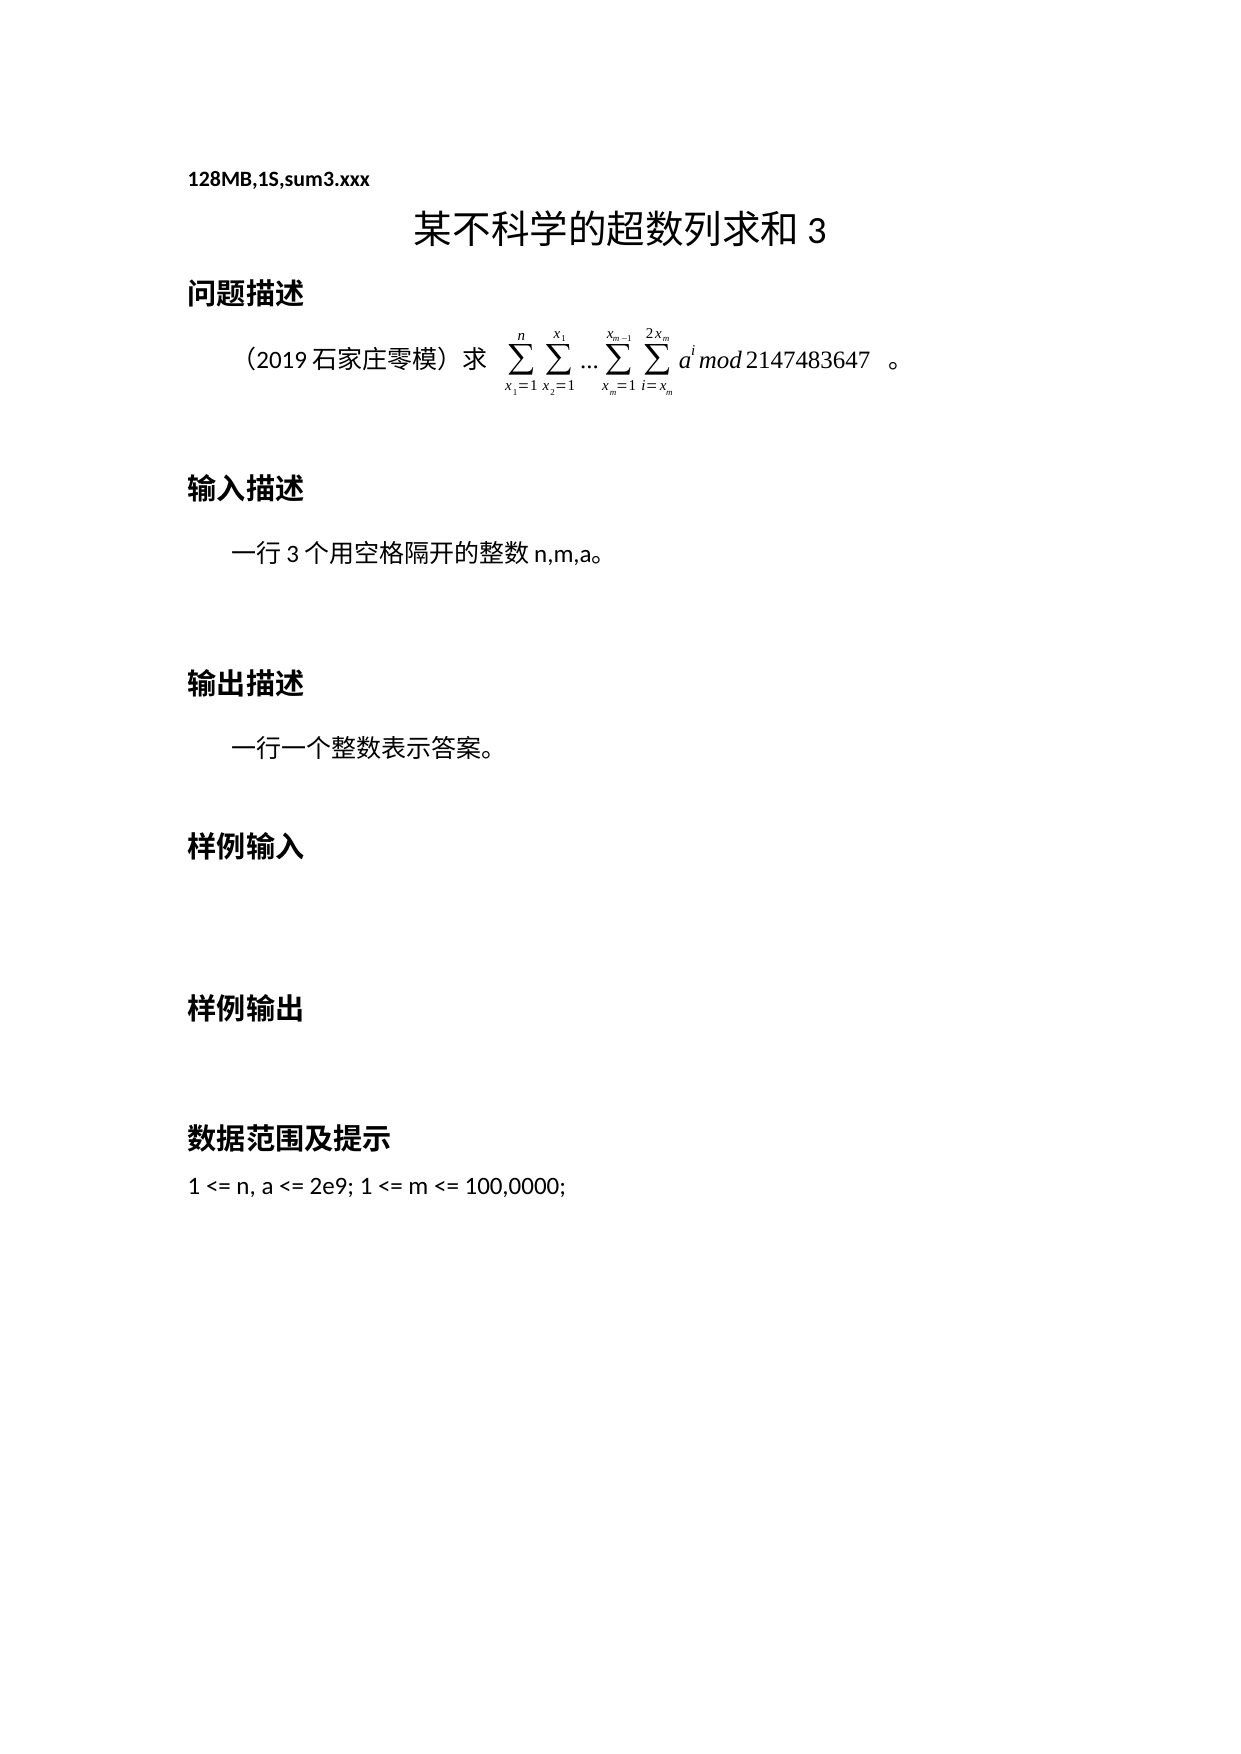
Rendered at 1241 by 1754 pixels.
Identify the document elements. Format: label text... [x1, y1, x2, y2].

text 输出描述 [187, 649, 1053, 714]
text 样例输出 [187, 974, 1053, 1039]
text 输入描述 [187, 454, 1053, 519]
text 一行3个用空格隔开的整数n,m,a。 [187, 519, 1053, 584]
text 一行一个整数表示答案。 [187, 714, 1053, 779]
text （2019石家庄零模）求。 [187, 324, 1053, 422]
text 1 <= n, a <= 2e9; 1 <= m <= 100,0000; [187, 1169, 1053, 1202]
text 问题描述 [187, 259, 1053, 324]
text 某不科学的超数列求和3 [187, 194, 1053, 259]
text 样例输入 [187, 812, 1053, 877]
text 128MB,1S,sum3.xxx [187, 162, 1053, 194]
text 数据范围及提示 [187, 1104, 1053, 1169]
